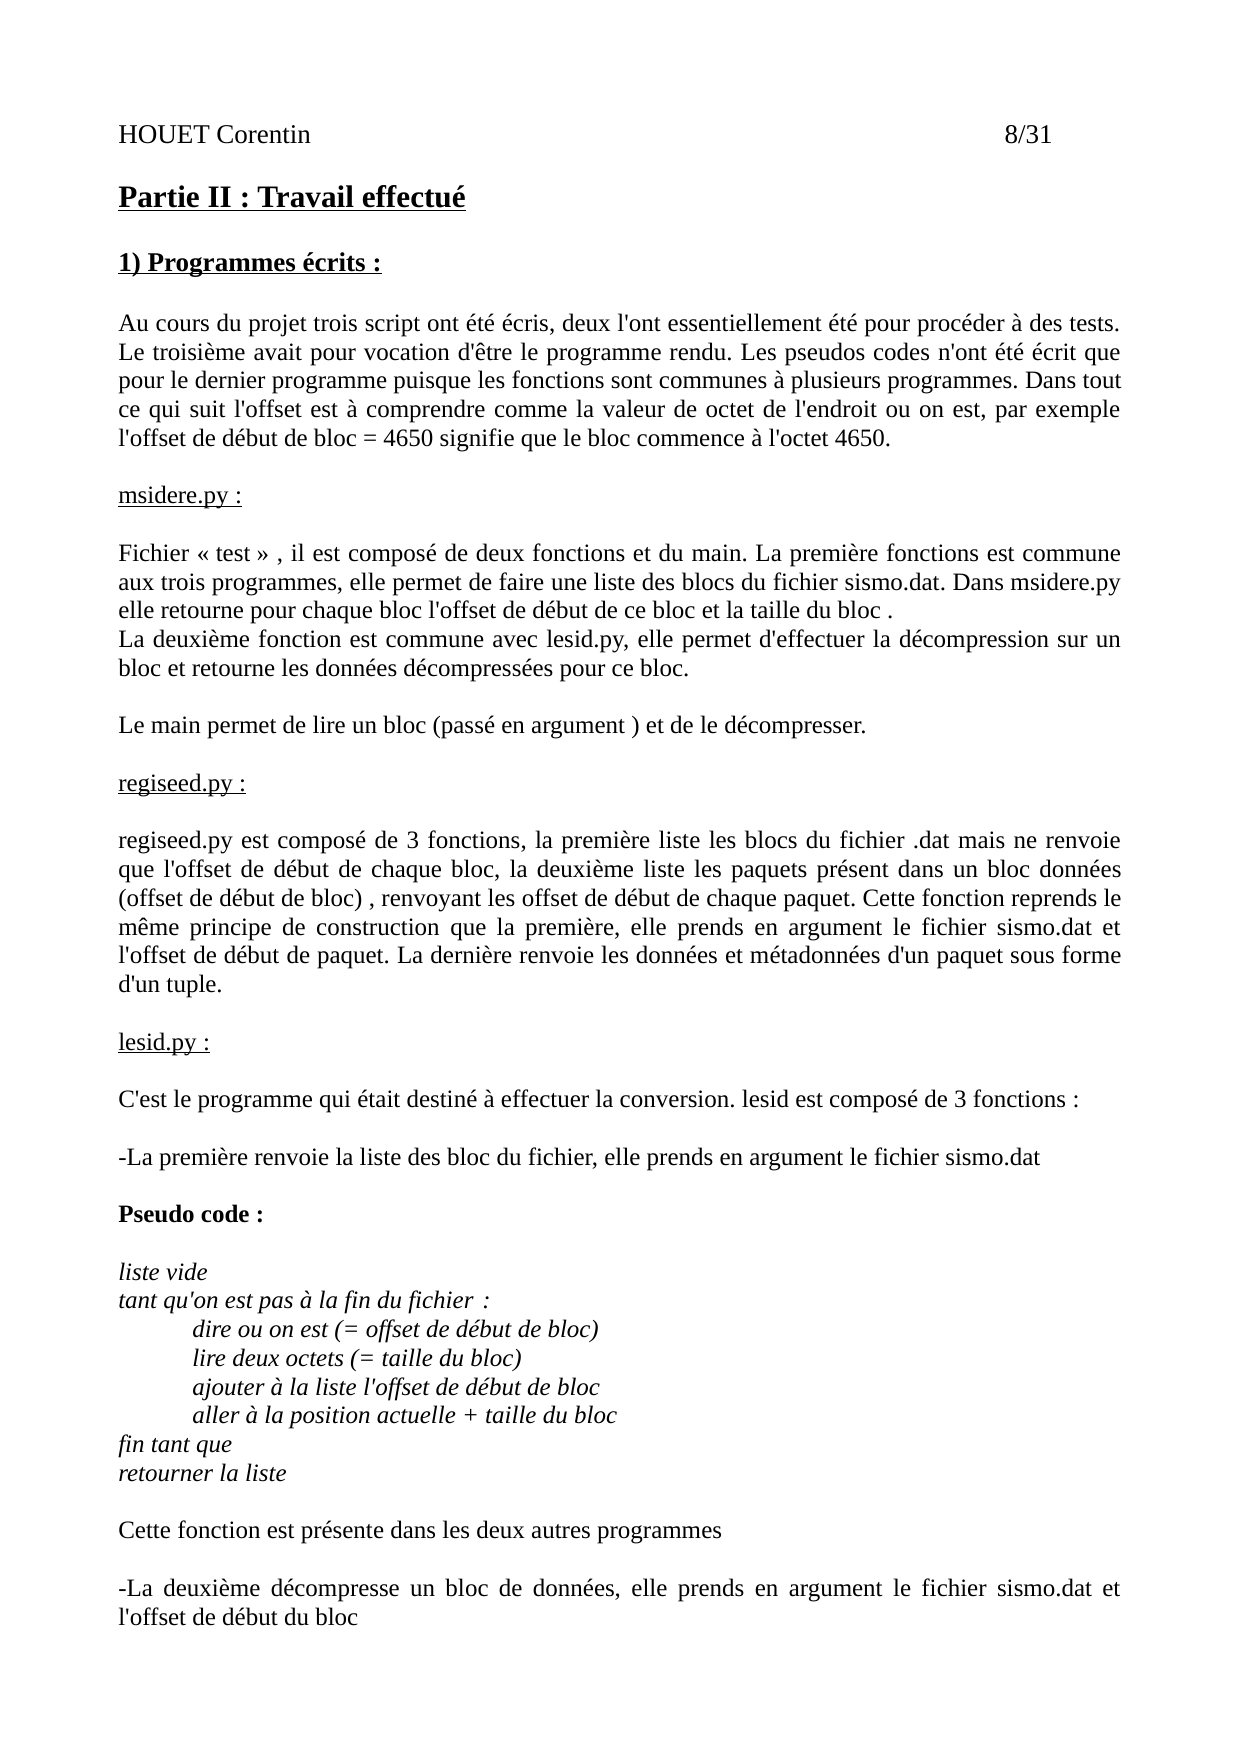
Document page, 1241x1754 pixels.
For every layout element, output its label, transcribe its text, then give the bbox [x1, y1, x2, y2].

text regiseed.py : [118, 768, 1122, 797]
text aller à la position actuelle + taille du bloc [118, 1401, 1122, 1429]
text 1) Programmes écrits : [118, 246, 1122, 277]
text msidere.py : [118, 481, 1122, 509]
text lesid.py : [118, 1027, 1122, 1056]
text C'est le programme qui était destiné à effectuer la conversion. lesid est composé de 3 fonctions : [118, 1084, 1122, 1113]
text ajouter à la liste l'offset de début de bloc [118, 1372, 1122, 1401]
text liste vide [118, 1257, 1122, 1286]
text Pseudo code : [118, 1199, 1122, 1228]
text Le main permet de lire un bloc (passé en argument ) et de le décompresser. [118, 711, 1122, 739]
text regiseed.py est composé de 3 fonctions, la première liste les blocs du fichier .dat mais ne renvoie que l'offset de début de chaque bloc, la deuxième liste les paquets présent dans un bloc données (offset de début de bloc) , renvoyant les offset de début de chaque paquet. Cette fonction reprends le même principe de construction que la première, elle prends en argument le fichier sismo.dat et l'offset de début de paquet. La dernière renvoie les données et métadonnées d'un paquet sous forme d'un tuple. [118, 826, 1122, 998]
text tant qu'on est pas à la fin du fichier : [118, 1286, 1122, 1314]
text lire deux octets (= taille du bloc) [118, 1343, 1122, 1372]
text Au cours du projet trois script ont été écris, deux l'ont essentiellement été pour procéder à des tests. Le troisième avait pour vocation d'être le programme rendu. Les pseudos codes n'ont été écrit que pour le dernier programme puisque les fonctions sont communes à plusieurs programmes. Dans tout ce qui suit l'offset est à comprendre comme la valeur de octet de l'endroit ou on est, par exemple l'offset de début de bloc = 4650 signifie que le bloc commence à l'octet 4650. [118, 308, 1122, 452]
text dire ou on est (= offset de début de bloc) [118, 1314, 1122, 1343]
text Partie II : Travail effectué [118, 179, 1122, 215]
text retourner la liste [118, 1458, 1122, 1487]
text La deuxième fonction est commune avec lesid.py, elle permet d'effectuer la décompression sur un bloc et retourne les données décompressées pour ce bloc. [118, 624, 1122, 682]
text -La deuxième décompresse un bloc de données, elle prends en argument le fichier sismo.dat et l'offset de début du bloc [118, 1573, 1122, 1631]
text fin tant que [118, 1429, 1122, 1458]
text Fichier « test » , il est composé de deux fonctions et du main. La première fonctions est commune aux trois programmes, elle permet de faire une liste des blocs du fichier sismo.dat. Dans msidere.py elle retourne pour chaque bloc l'offset de début de ce bloc et la taille du bloc . [118, 538, 1122, 624]
text Cette fonction est présente dans les deux autres programmes [118, 1516, 1122, 1544]
text -La première renvoie la liste des bloc du fichier, elle prends en argument le fichier sismo.dat [118, 1142, 1122, 1171]
